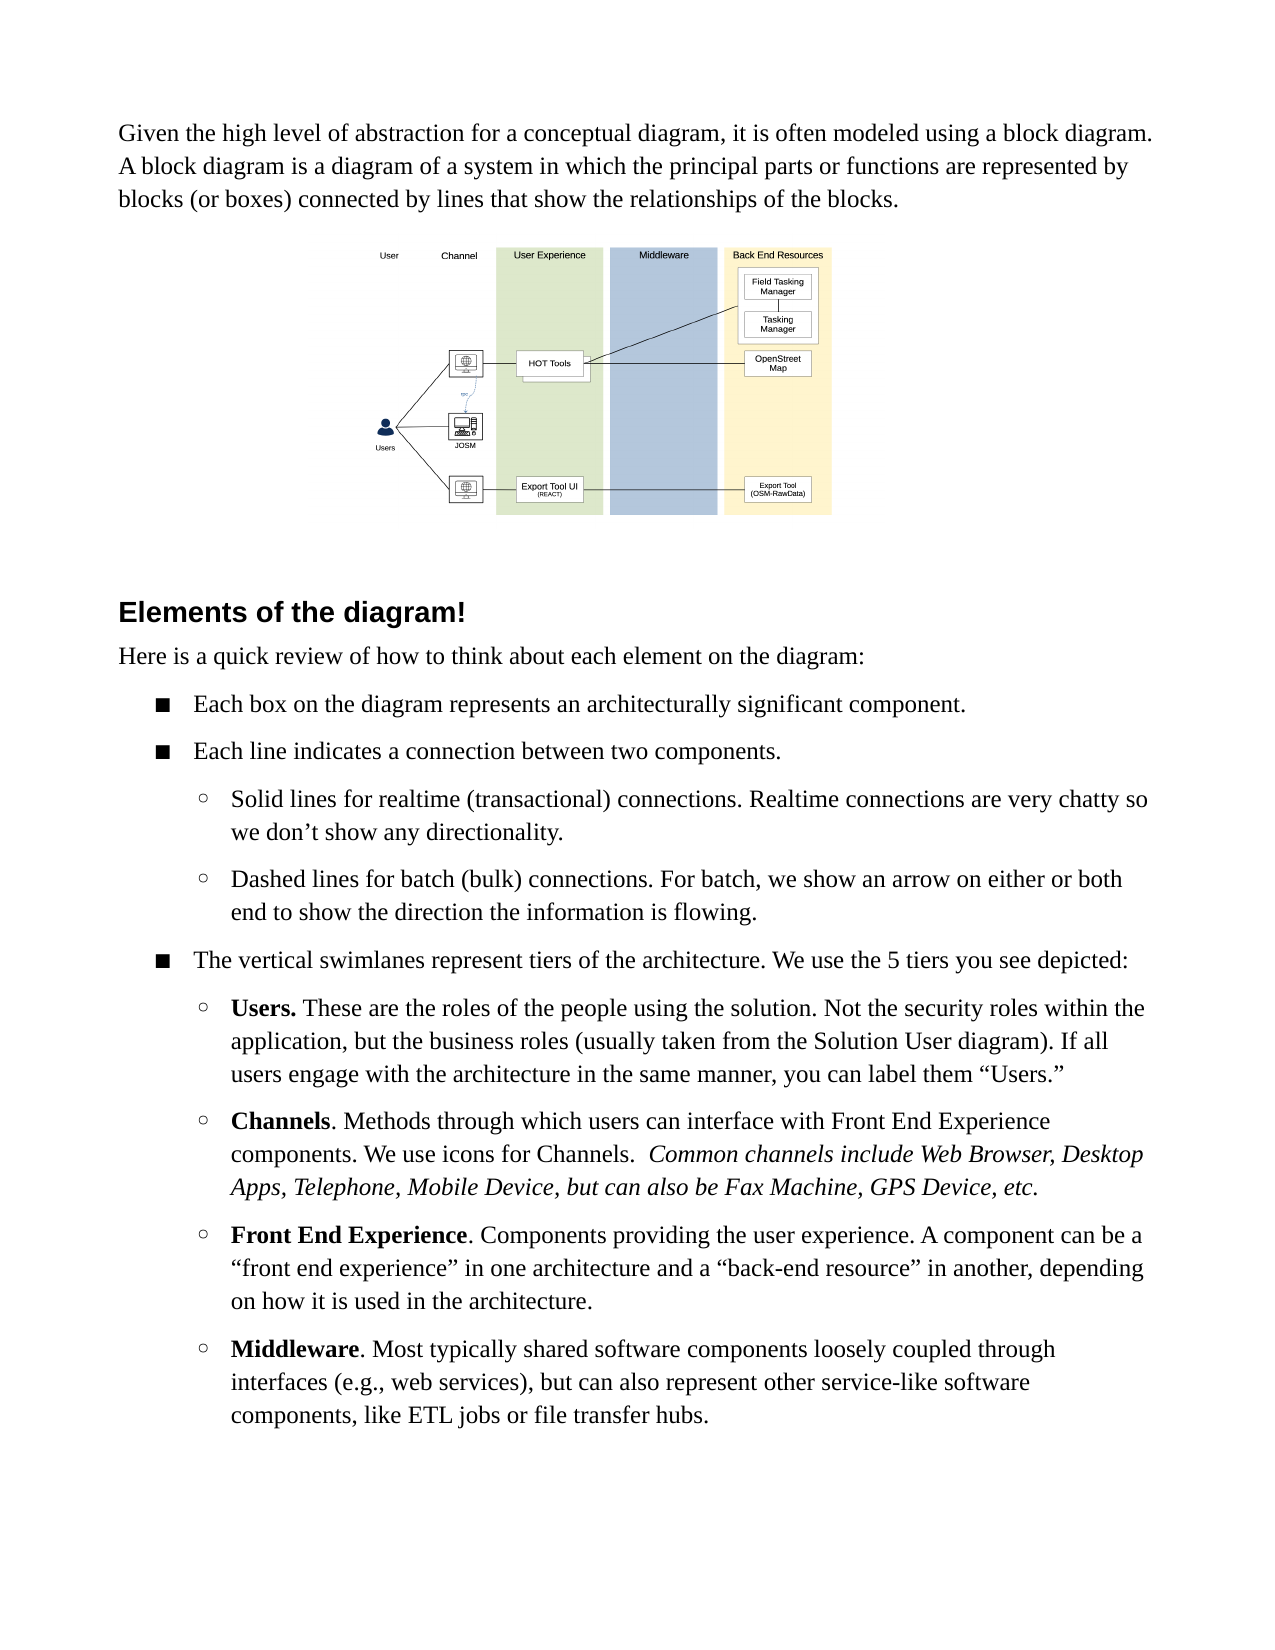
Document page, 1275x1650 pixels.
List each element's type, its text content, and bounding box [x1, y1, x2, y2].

picture [307, 233, 886, 529]
list The vertical swimlanes represent tiers of the architecture. We use the 5 tiers you see depicted: [156, 945, 1157, 974]
text Given the high level of abstraction for a conceptual diagram, it is often modeled using a block diagram. A block diagram is a diagram of a system in which the principal parts or functions are represented by blocks (or boxes) connected by lines that show the relationships of the blocks. [118, 118, 1157, 213]
list Each line indicates a connection between two components. [156, 736, 1157, 765]
list Middleware. Most typically shared software components loosely coupled through interfaces (e.g., web services), but can also represent other service-like software components, like ETL jobs or file transfer hubs. [193, 1334, 1157, 1428]
text Here is a quick review of how to think about each element on the diagram: [118, 641, 1157, 670]
list Each box on the diagram represents an architecturally significant component. [156, 689, 1157, 717]
list Solid lines for realtime (transactional) connections. Realtime connections are very chatty so we don’t show any directionality. [193, 784, 1157, 846]
list Dashed lines for batch (bulk) connections. For batch, we show an arrow on either or both end to show the direction the information is flowing. [193, 864, 1157, 926]
list Channels. Methods through which users can interface with Front End Experience components. We use icons for Channels. Common channels include Web Browser, Desktop Apps, Telephone, Mobile Device, but can also be Fax Machine, GPS Device, etc. [193, 1106, 1157, 1201]
subtitle Elements of the diagram! [118, 595, 1157, 628]
list Users. These are the roles of the people using the solution. Not the security roles within the application, but the business roles (usually taken from the Solution User diagram). If all users engage with the architecture in the same manner, you can label them “Users.” [193, 993, 1157, 1087]
list Front End Experience. Components providing the user experience. A component can be a “front end experience” in one architecture and a “back-end resource” in another, depending on how it is used in the architecture. [193, 1220, 1157, 1315]
